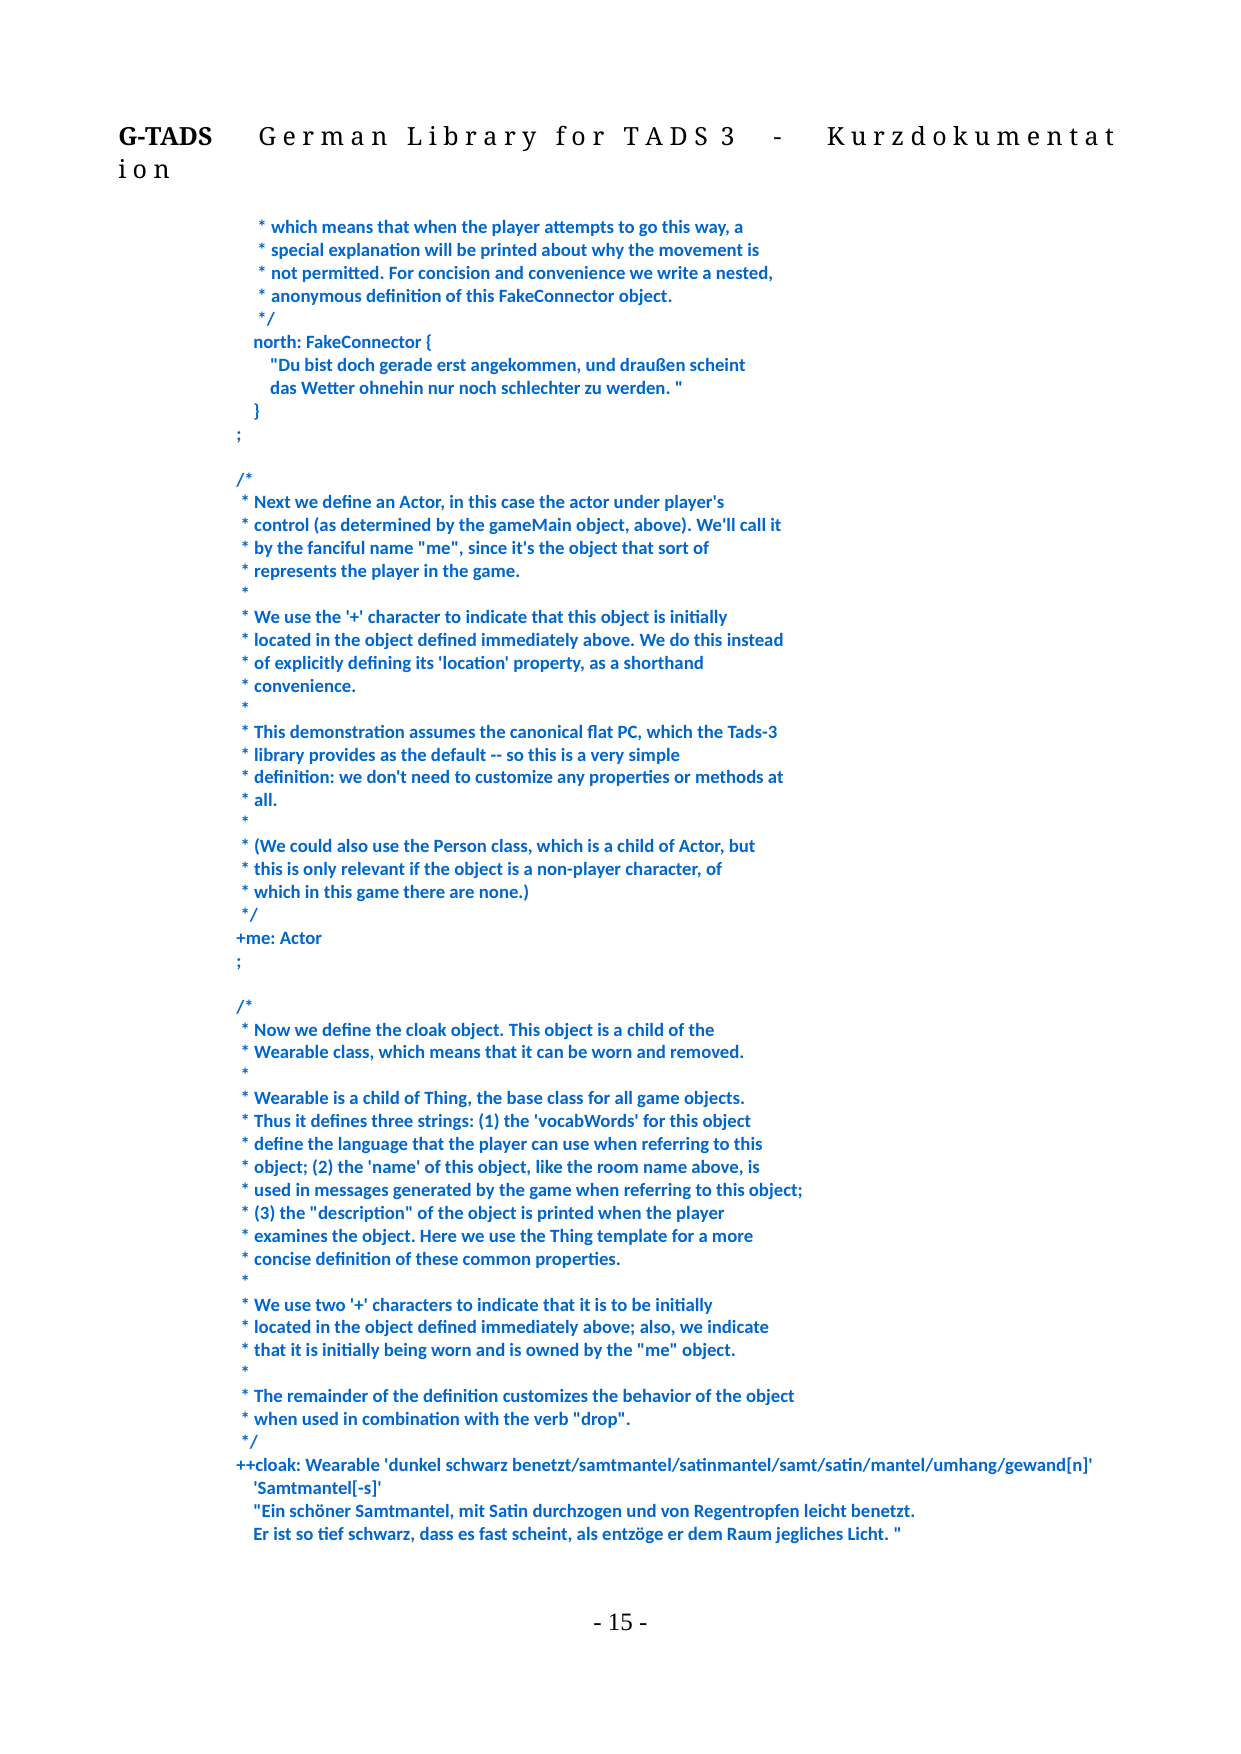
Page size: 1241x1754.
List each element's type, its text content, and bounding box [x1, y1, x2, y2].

text * not permitted. For concision and convenience we write a nested, [236, 262, 1122, 284]
text * [236, 697, 1122, 720]
text * examines the object. Here we use the Thing template for a more [236, 1224, 1122, 1247]
text } [236, 399, 1122, 422]
text * which in this game there are none.) [236, 880, 1122, 903]
text * Wearable is a child of Thing, the base class for all game objects. [236, 1087, 1122, 1109]
text ++cloak: Wearable 'dunkel schwarz benetzt/samtmantel/satinmantel/samt/satin/mantel/umhang/gewand[n]' [236, 1453, 1122, 1476]
text * Next we define an Actor, in this case the actor under player's [236, 491, 1122, 514]
text * this is only relevant if the object is a non-player character, of [236, 857, 1122, 880]
text * when used in combination with the verb "drop". [236, 1407, 1122, 1430]
text /* [236, 468, 1122, 491]
text */ [236, 307, 1122, 330]
text * This demonstration assumes the canonical flat PC, which the Tads-3 [236, 720, 1122, 743]
text "Du bist doch gerade erst angekommen, und draußen scheint [236, 353, 1122, 376]
text * located in the object defined immediately above; also, we indicate [236, 1316, 1122, 1339]
text * [236, 1064, 1122, 1087]
text * [236, 582, 1122, 605]
text * located in the object defined immediately above. We do this instead [236, 628, 1122, 651]
text * define the language that the player can use when referring to this [236, 1132, 1122, 1155]
text Er ist so tief schwarz, dass es fast scheint, als entzöge er dem Raum jegliches Licht. " [236, 1522, 1122, 1545]
text +me: Actor [236, 926, 1122, 949]
text * concise definition of these common properties. [236, 1247, 1122, 1270]
text * [236, 1270, 1122, 1293]
text * [236, 1362, 1122, 1384]
text * Now we define the cloak object. This object is a child of the [236, 1018, 1122, 1041]
text /* [236, 995, 1122, 1018]
text * special explanation will be printed about why the movement is [236, 239, 1122, 262]
text * anonymous definition of this FakeConnector object. [236, 284, 1122, 307]
text * We use the '+' character to indicate that this object is initially [236, 605, 1122, 628]
text * [236, 812, 1122, 834]
text * of explicitly defining its 'location' property, as a shorthand [236, 651, 1122, 674]
text * which means that when the player attempts to go this way, a [236, 216, 1122, 239]
text */ [236, 1430, 1122, 1453]
text ; [236, 949, 1122, 972]
text das Wetter ohnehin nur noch schlechter zu werden. " [236, 376, 1122, 399]
text * (3) the "description" of the object is printed when the player [236, 1201, 1122, 1224]
text * We use two '+' characters to indicate that it is to be initially [236, 1293, 1122, 1316]
text * control (as determined by the gameMain object, above). We'll call it [236, 514, 1122, 537]
text * used in messages generated by the game when referring to this object; [236, 1178, 1122, 1201]
text * definition: we don't need to customize any properties or methods at [236, 766, 1122, 789]
text * Thus it defines three strings: (1) the 'vocabWords' for this object [236, 1109, 1122, 1132]
text * all. [236, 789, 1122, 812]
text * convenience. [236, 674, 1122, 697]
text ; [236, 422, 1122, 445]
text * by the fanciful name "me", since it's the object that sort of [236, 537, 1122, 559]
text * library provides as the default -- so this is a very simple [236, 743, 1122, 766]
text * object; (2) the 'name' of this object, like the room name above, is [236, 1155, 1122, 1178]
text north: FakeConnector { [236, 330, 1122, 353]
text */ [236, 903, 1122, 926]
text * that it is initially being worn and is owned by the "me" object. [236, 1339, 1122, 1362]
text * Wearable class, which means that it can be worn and removed. [236, 1041, 1122, 1064]
text * represents the player in the game. [236, 559, 1122, 582]
text 'Samtmantel[-s]' [236, 1476, 1122, 1499]
text * (We could also use the Person class, which is a child of Actor, but [236, 834, 1122, 857]
text * The remainder of the definition customizes the behavior of the object [236, 1384, 1122, 1407]
text "Ein schöner Samtmantel, mit Satin durchzogen und von Regentropfen leicht benetzt. [236, 1499, 1122, 1522]
